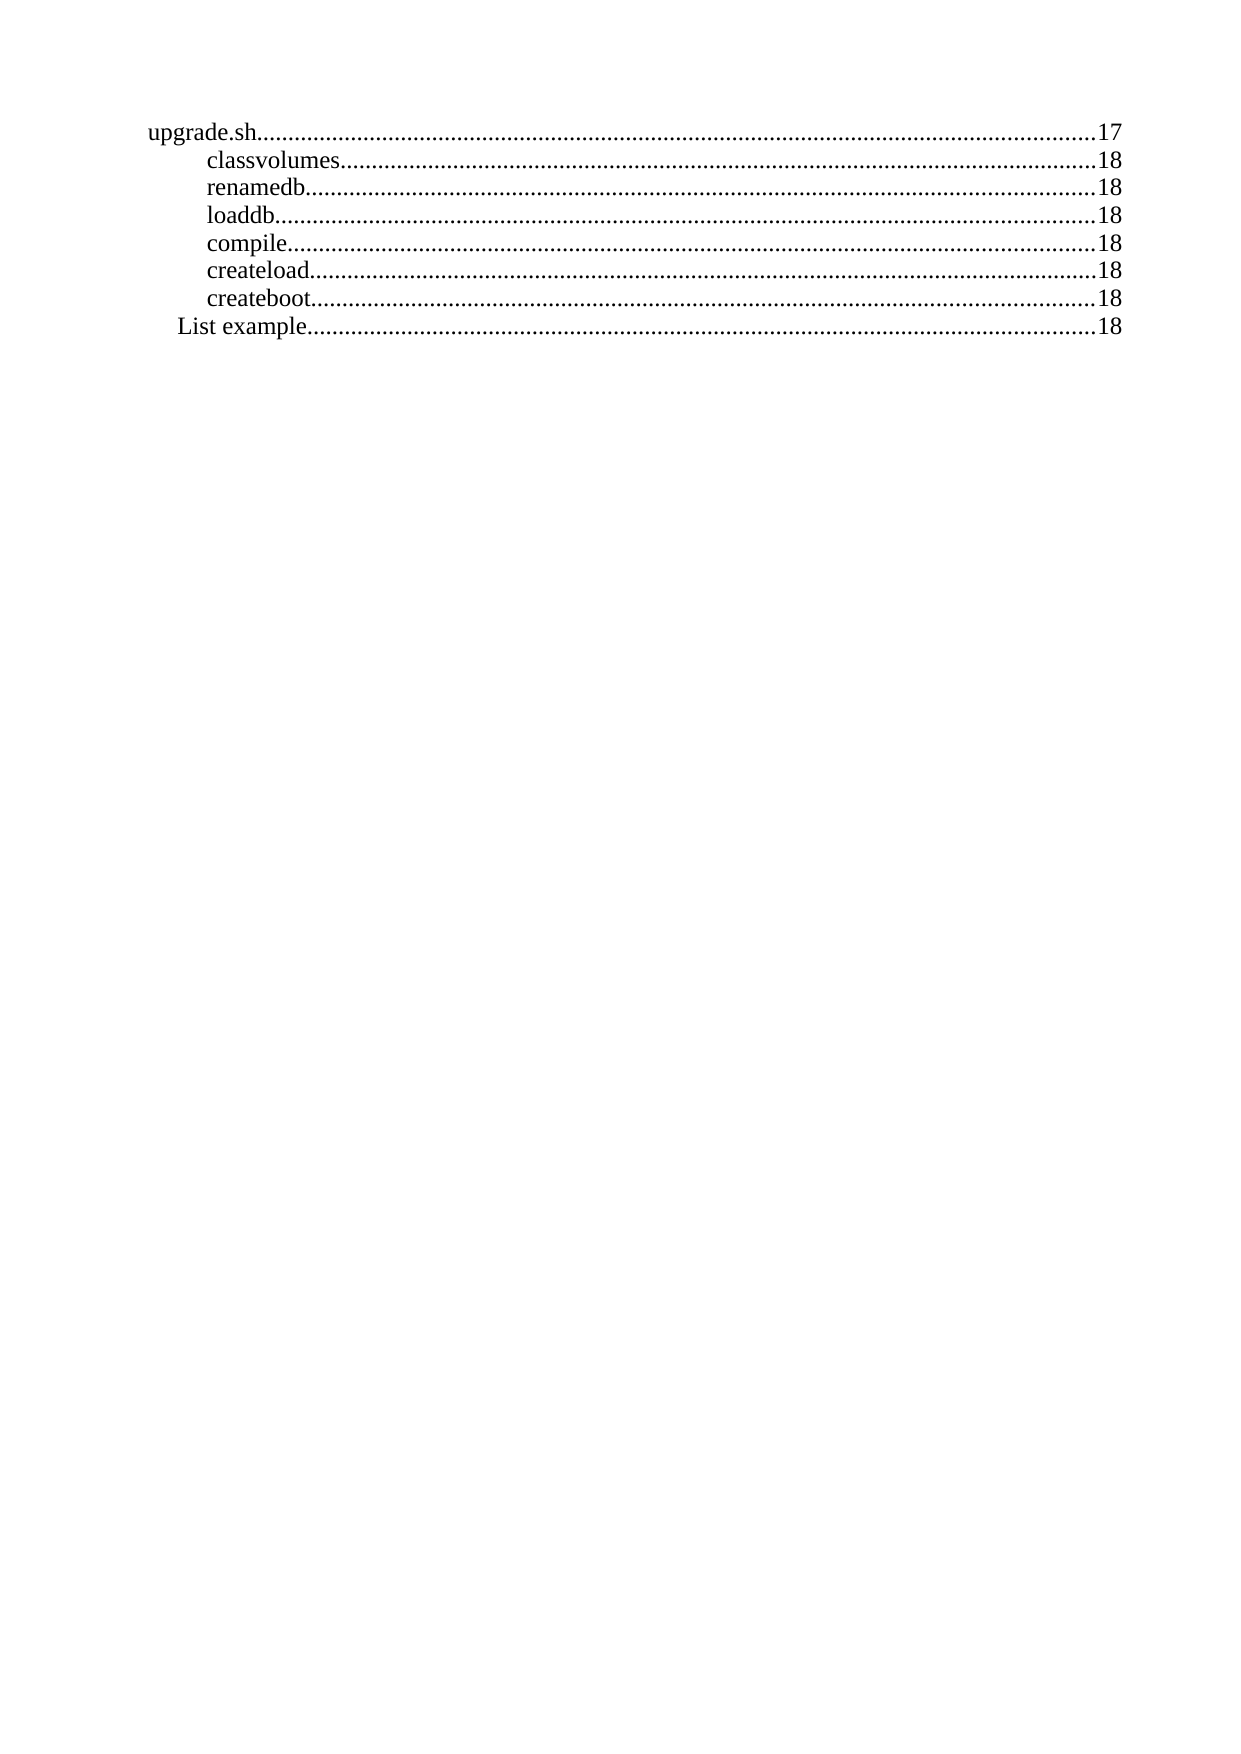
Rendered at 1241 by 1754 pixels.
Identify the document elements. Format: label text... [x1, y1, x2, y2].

text upgrade.sh 17 [148, 118, 1122, 146]
text compile 18 [207, 229, 1122, 257]
text createload 18 [207, 257, 1122, 284]
text createboot 18 [207, 284, 1122, 312]
text renamedb 18 [207, 173, 1122, 201]
text loaddb 18 [207, 201, 1122, 229]
text classvolumes 18 [207, 146, 1122, 173]
text List example 18 [177, 312, 1122, 340]
